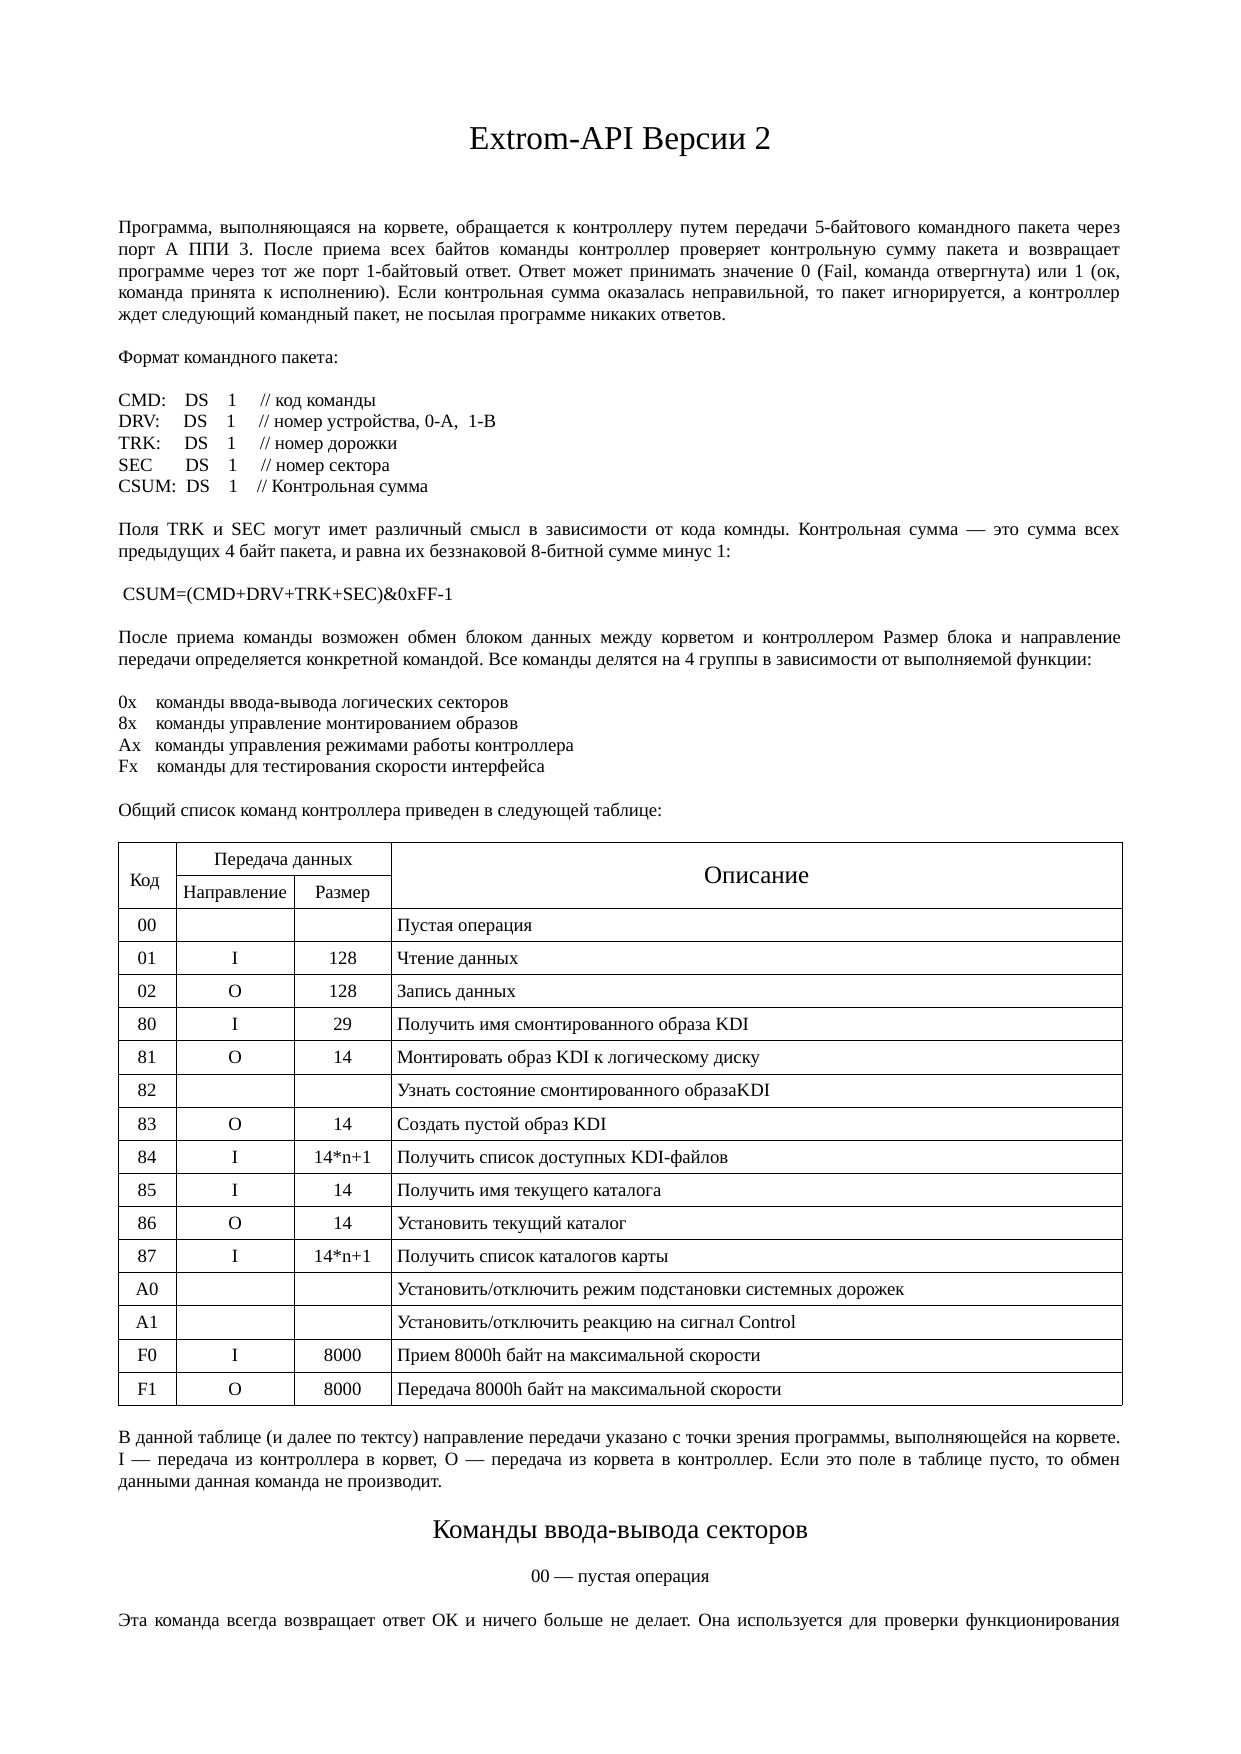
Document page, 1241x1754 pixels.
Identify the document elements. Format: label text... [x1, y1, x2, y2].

table_cell 128 [295, 942, 391, 974]
table_header Код [119, 843, 176, 908]
text Общий список команд контроллера приведен в следующей таблице: [118, 798, 1122, 820]
table_cell I [177, 1141, 294, 1173]
text Программа, выполняющаяся на корвете, обращается к контроллеру путем передачи 5-байтового командного пакета через порт А ППИ 3. После приема всех байтов команды контроллер проверяет контрольную сумму пакета и возвращает программе через тот же порт 1-байтовый ответ. Ответ может принимать значение 0 (Fail, команда отвергнута) или 1 (ок, команда принята к исполнению). Если контрольная сумма оказалась неправильной, то пакет игнорируется, а контроллер ждет следующий командный пакет, не посылая программе никаких ответов. [118, 216, 1122, 324]
table_cell [295, 1306, 391, 1338]
table_cell 81 [119, 1041, 176, 1073]
table_cell Получить список каталогов карты [392, 1240, 1122, 1272]
table_cell A1 [119, 1306, 176, 1338]
text Ax команды управления режимами работы контроллера [118, 734, 1122, 755]
table_cell 14*n+1 [295, 1240, 391, 1272]
table_cell Установить текущий каталог [392, 1207, 1122, 1239]
table_cell 14 [295, 1041, 391, 1073]
text SEC DS 1 // номер сектора [118, 453, 1122, 475]
table_cell Создать пустой образ KDI [392, 1108, 1122, 1140]
table_cell Монтировать образ KDI к логическому диску [392, 1041, 1122, 1073]
table_cell [295, 1273, 391, 1305]
table_cell I [177, 1174, 294, 1206]
table_cell Получить список доступных KDI-файлов [392, 1141, 1122, 1173]
table_cell 02 [119, 975, 176, 1007]
table_cell F1 [119, 1373, 176, 1405]
table_cell Получить имя смонтированного образа KDI [392, 1008, 1122, 1040]
text Команды ввода-вывода секторов [118, 1513, 1122, 1544]
text После приема команды возможен обмен блоком данных между корветом и контроллером Размер блока и направление передачи определяется конкретной командой. Все команды делятся на 4 группы в зависимости от выполняемой функции: [118, 626, 1122, 669]
table_cell [177, 909, 294, 941]
table_cell 84 [119, 1141, 176, 1173]
table_cell 87 [119, 1240, 176, 1272]
table_cell 00 [119, 909, 176, 941]
table_cell A0 [119, 1273, 176, 1305]
table_cell 83 [119, 1108, 176, 1140]
table_header Описание [392, 843, 1122, 908]
table_cell 14 [295, 1108, 391, 1140]
text В данной таблице (и далее по тектсу) направление передачи указано с точки зрения программы, выполняющейся на корвете. I — передача из контроллера в корвет, О — передача из корвета в контроллер. Если это поле в таблице пусто, то обмен данными данная команда не производит. [118, 1426, 1122, 1491]
text 8х команды управление монтированием образов [118, 712, 1122, 734]
text CSUM: DS 1 // Контрольная сумма [118, 475, 1122, 497]
table_cell O [177, 975, 294, 1007]
table_cell 14 [295, 1174, 391, 1206]
table_cell 128 [295, 975, 391, 1007]
table_cell 85 [119, 1174, 176, 1206]
table_cell [177, 1075, 294, 1107]
table_cell Размер [295, 876, 391, 908]
text Fx команды для тестирования скорости интерфейса [118, 755, 1122, 777]
text Поля TRK и SEC могут имет различный смысл в зависимости от кода комнды. Контрольная сумма — это сумма всех предыдущих 4 байт пакета, и равна их беззнаковой 8-битной сумме минус 1: [118, 518, 1122, 561]
table_cell Узнать состояние смонтированного образаKDI [392, 1075, 1122, 1107]
table_cell [295, 1075, 391, 1107]
table_cell 8000 [295, 1373, 391, 1405]
table_cell Запись данных [392, 975, 1122, 1007]
table_cell I [177, 942, 294, 974]
table_cell 86 [119, 1207, 176, 1239]
table_cell [177, 1306, 294, 1338]
table_cell 29 [295, 1008, 391, 1040]
table_cell 14 [295, 1207, 391, 1239]
table_header Передача данных [177, 843, 391, 875]
table_cell Чтение данных [392, 942, 1122, 974]
table_cell I [177, 1240, 294, 1272]
table_cell O [177, 1373, 294, 1405]
text TRK: DS 1 // номер дорожки [118, 432, 1122, 453]
table_cell O [177, 1041, 294, 1073]
text CMD: DS 1 // код команды [118, 389, 1122, 410]
text 00 — пустая операция [118, 1565, 1122, 1587]
table_cell I [177, 1340, 294, 1372]
table_cell O [177, 1207, 294, 1239]
table_cell Прием 8000h байт на максимальной скорости [392, 1340, 1122, 1372]
table_cell Установить/отключить режим подстановки системных дорожек [392, 1273, 1122, 1305]
table_cell 01 [119, 942, 176, 974]
table_cell Получить имя текущего каталога [392, 1174, 1122, 1206]
table_cell [295, 909, 391, 941]
table_cell Направление [177, 876, 294, 908]
text Эта команда всегда возвращает ответ ОК и ничего больше не делает. Она используется для проверки функционирования [118, 1608, 1122, 1630]
table_cell 8000 [295, 1340, 391, 1372]
text 0x команды ввода-вывода логических секторов [118, 691, 1122, 712]
table_cell Передача 8000h байт на максимальной скорости [392, 1373, 1122, 1405]
table_cell 80 [119, 1008, 176, 1040]
table_cell I [177, 1008, 294, 1040]
text Extrom-API Версии 2 [118, 118, 1122, 156]
table_cell [177, 1273, 294, 1305]
table_cell 14*n+1 [295, 1141, 391, 1173]
table_cell 82 [119, 1075, 176, 1107]
text DRV: DS 1 // номер устройства, 0-A, 1-B [118, 410, 1122, 432]
table_cell Установить/отключить реакцию на сигнал Control [392, 1306, 1122, 1338]
table_cell O [177, 1108, 294, 1140]
table_cell F0 [119, 1340, 176, 1372]
text Формат командного пакета: [118, 346, 1122, 367]
table_cell Пустая операция [392, 909, 1122, 941]
text CSUM=(CMD+DRV+TRK+SEC)&0xFF-1 [118, 583, 1122, 604]
